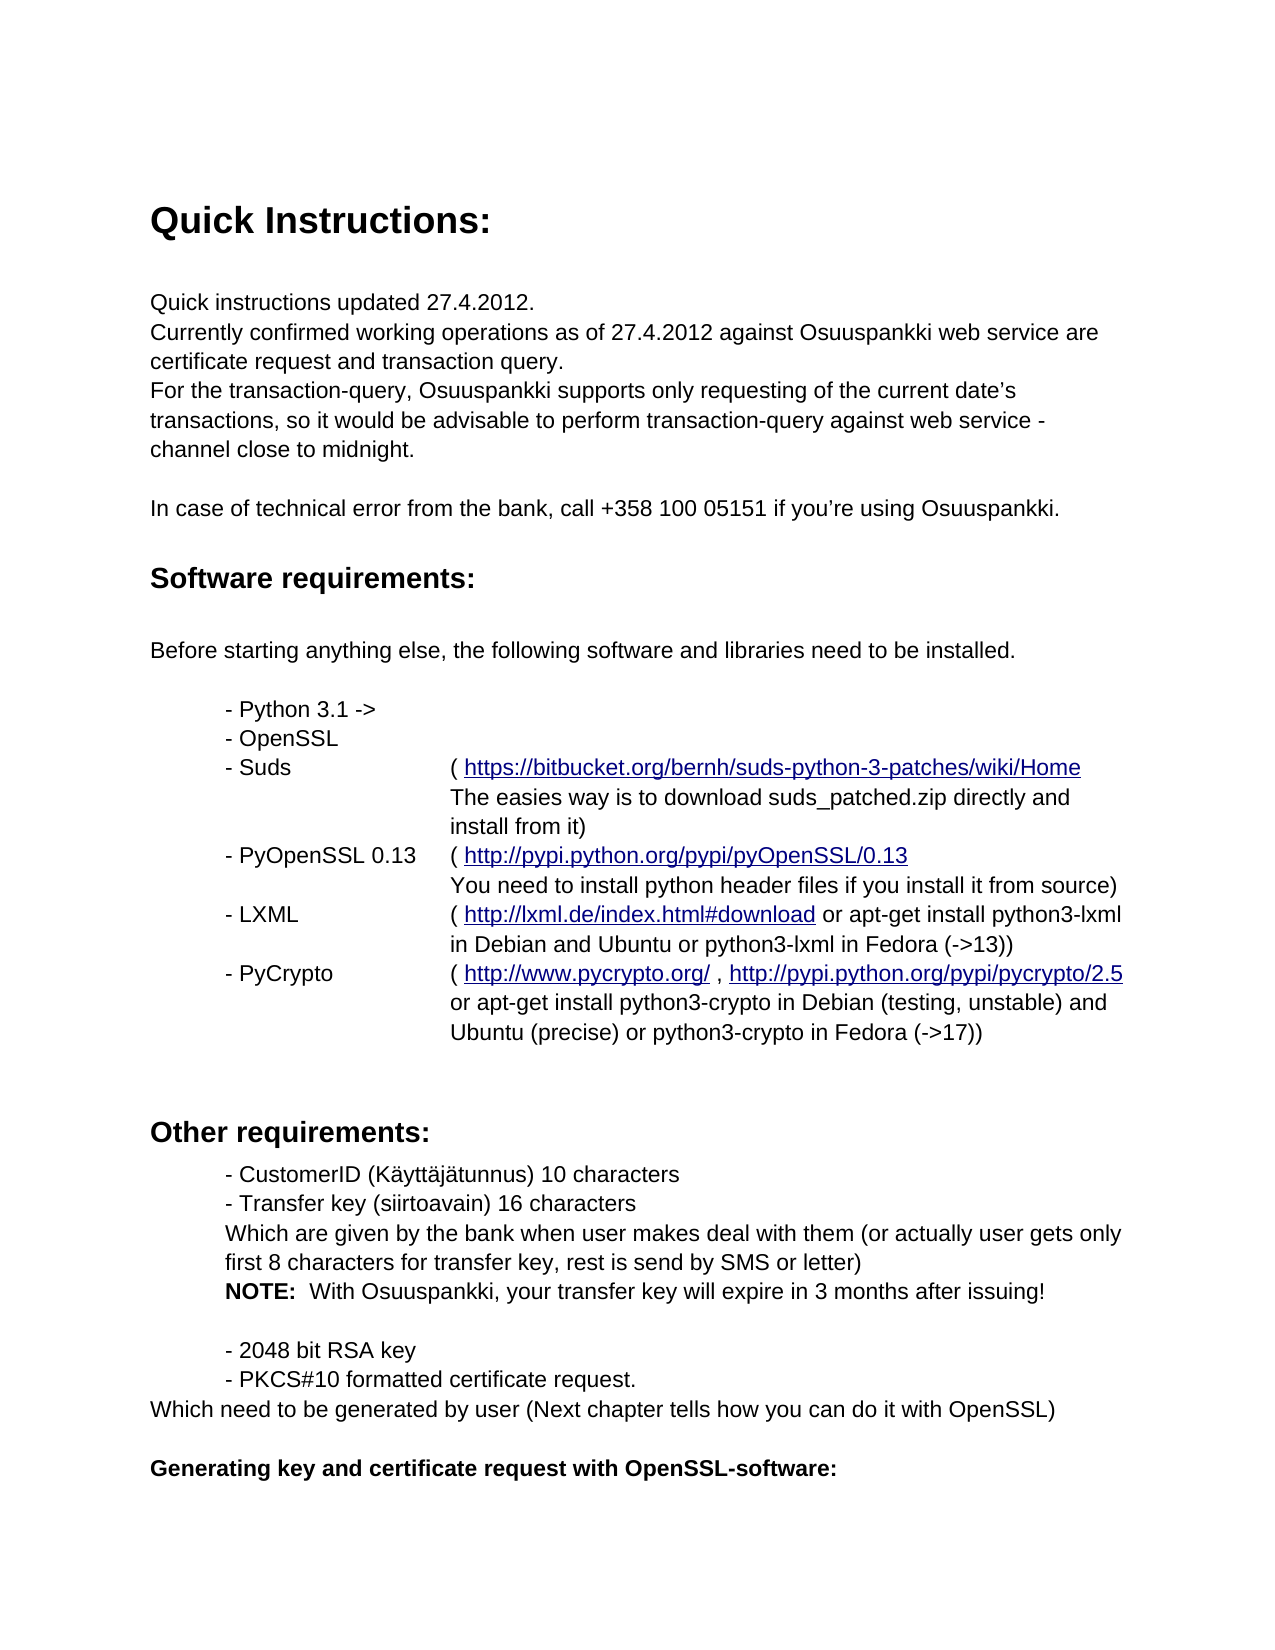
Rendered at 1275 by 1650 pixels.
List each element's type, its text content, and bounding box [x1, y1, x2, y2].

text Quick instructions updated 27.4.2012. [150, 290, 1125, 316]
text Currently confirmed working operations as of 27.4.2012 against Osuuspankki web service are certificate request and transaction query. [150, 319, 1125, 374]
text NOTE: With Osuuspankki, your transfer key will expire in 3 months after issuing! [150, 1279, 1125, 1304]
text You need to install python header files if you install it from source) [375, 873, 1125, 898]
text - Python 3.1 -> [150, 696, 1125, 722]
text Ubuntu (precise) or python3-crypto in Fedora (->17)) [375, 1019, 1125, 1045]
text - PKCS#10 formatted certificate request. [150, 1367, 1125, 1393]
text - 2048 bit RSA key [150, 1338, 1125, 1363]
text Before starting anything else, the following software and libraries need to be installed. [150, 638, 1125, 663]
text - Suds ( https://bitbucket.org/bernh/suds-python-3-patches/wiki/Home [150, 755, 1125, 781]
subtitle Other requirements: [150, 1116, 1125, 1148]
text In case of technical error from the bank, call +358 100 05151 if you’re using Osuuspankki. [150, 496, 1125, 521]
text - CustomerID (Käyttäjätunnus) 10 characters [150, 1161, 1125, 1187]
text in Debian and Ubuntu or python3-lxml in Fedora (->13)) [150, 931, 1125, 957]
text - Transfer key (siirtoavain) 16 characters [150, 1191, 1125, 1216]
text or apt-get install python3-crypto in Debian (testing, unstable) and [375, 990, 1125, 1016]
text first 8 characters for transfer key, rest is send by SMS or letter) [150, 1249, 1125, 1275]
text - OpenSSL [150, 726, 1125, 751]
text For the transaction-query, Osuuspankki supports only requesting of the current date’s transactions, so it would be advisable to perform transaction-query against web service -channel close to midnight. [150, 378, 1125, 462]
text - PyCrypto ( http://www.pycrypto.org/ , http://pypi.python.org/pypi/pycrypto/2.5 [150, 961, 1125, 986]
text Which are given by the bank when user makes deal with them (or actually user gets only [150, 1220, 1125, 1246]
subtitle Software requirements: [150, 562, 1125, 595]
text - PyOpenSSL 0.13 ( http://pypi.python.org/pypi/pyOpenSSL/0.13 [150, 843, 1125, 869]
text The easies way is to download suds_patched.zip directly and install from it) [450, 784, 1125, 839]
text Which need to be generated by user (Next chapter tells how you can do it with OpenSSL) [150, 1396, 1125, 1422]
text - LXML ( http://lxml.de/index.html#download or apt-get install python3-lxml [150, 902, 1125, 928]
text Generating key and certificate request with OpenSSL-software: [150, 1455, 1125, 1481]
subtitle Quick Instructions: [150, 200, 1125, 242]
